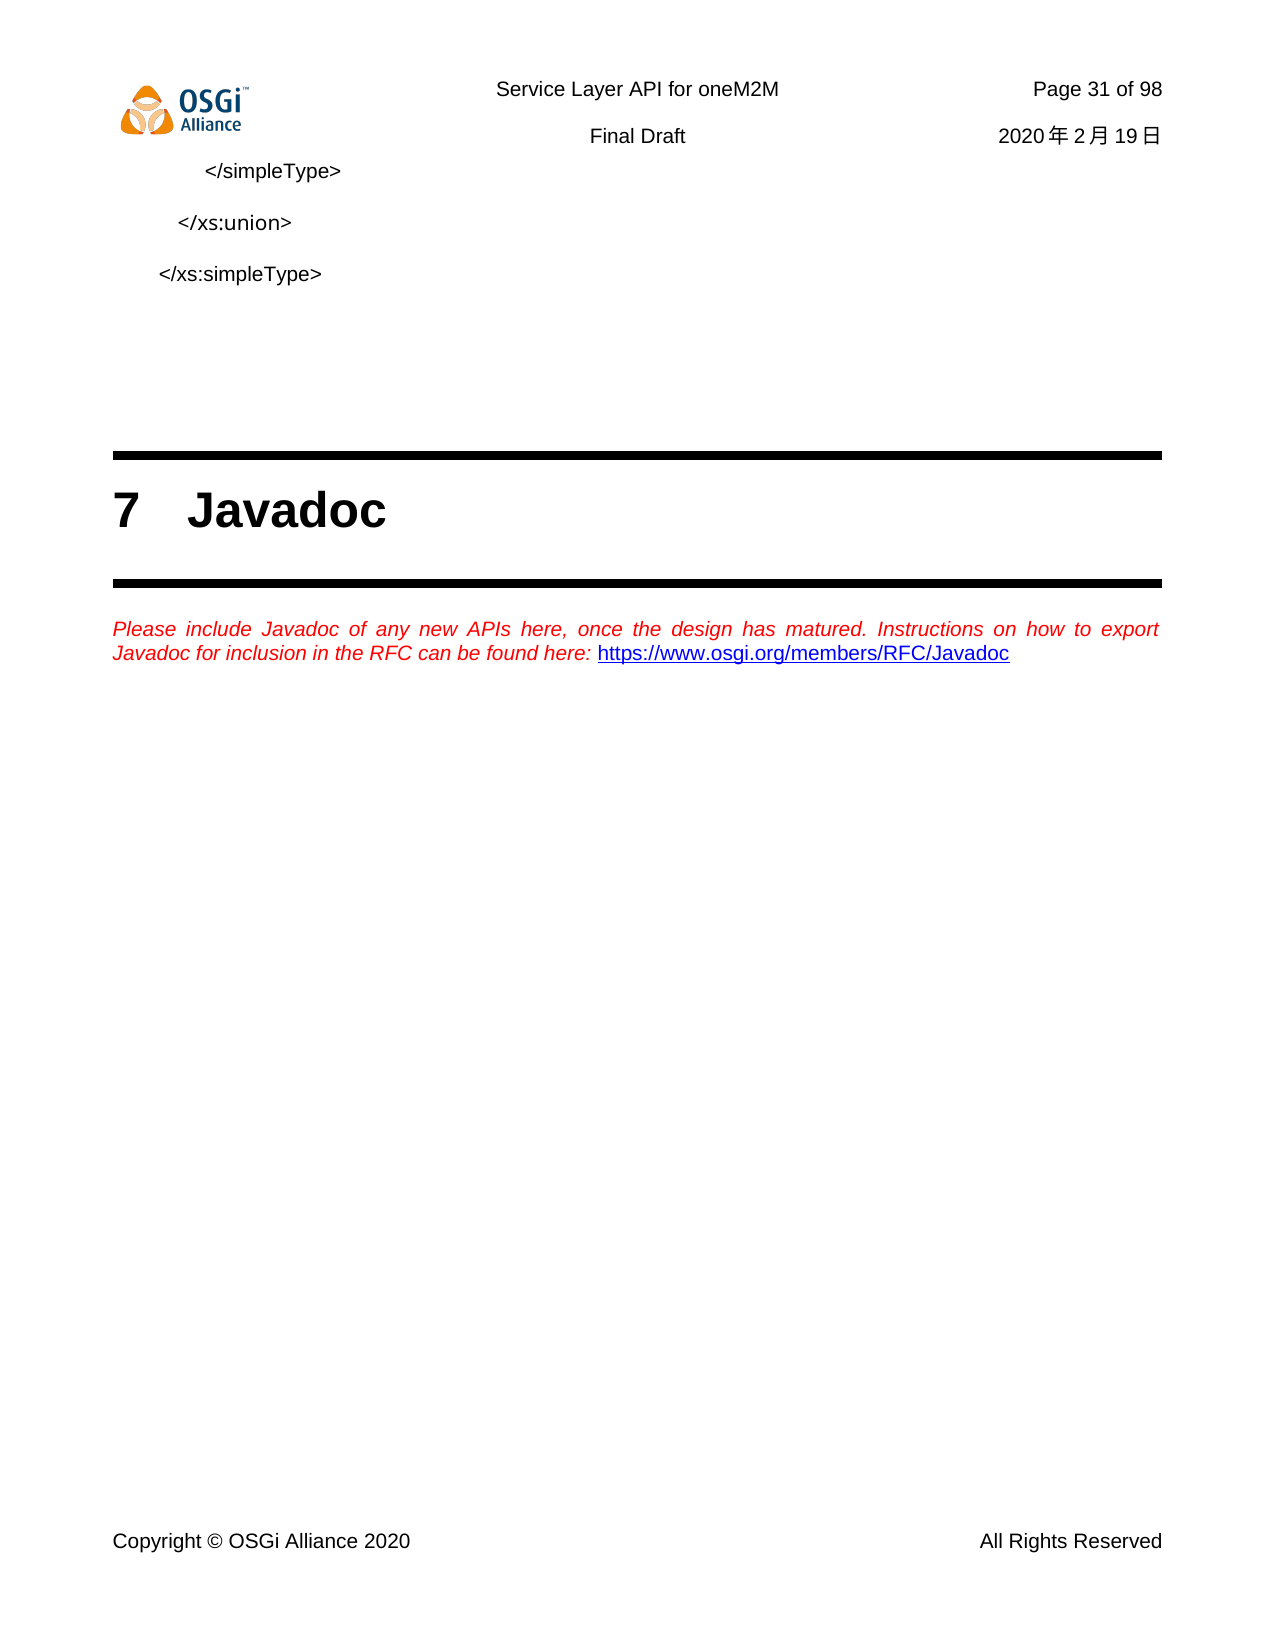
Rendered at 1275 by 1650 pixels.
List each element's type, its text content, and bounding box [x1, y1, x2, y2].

picture [113, 78, 257, 142]
text </xs:union> [112, 208, 1162, 236]
text </simpleType> [112, 159, 1162, 183]
text </xs:simpleType> [112, 261, 1162, 285]
text Please include Javadoc of any new APIs here, once the design has matured. Instructions on how to export Javadoc for inclusion in the RFC can be found here: https://www.osgi.org/members/RFC/Javadoc [112, 617, 1162, 665]
subtitle Javadoc [112, 452, 1162, 588]
